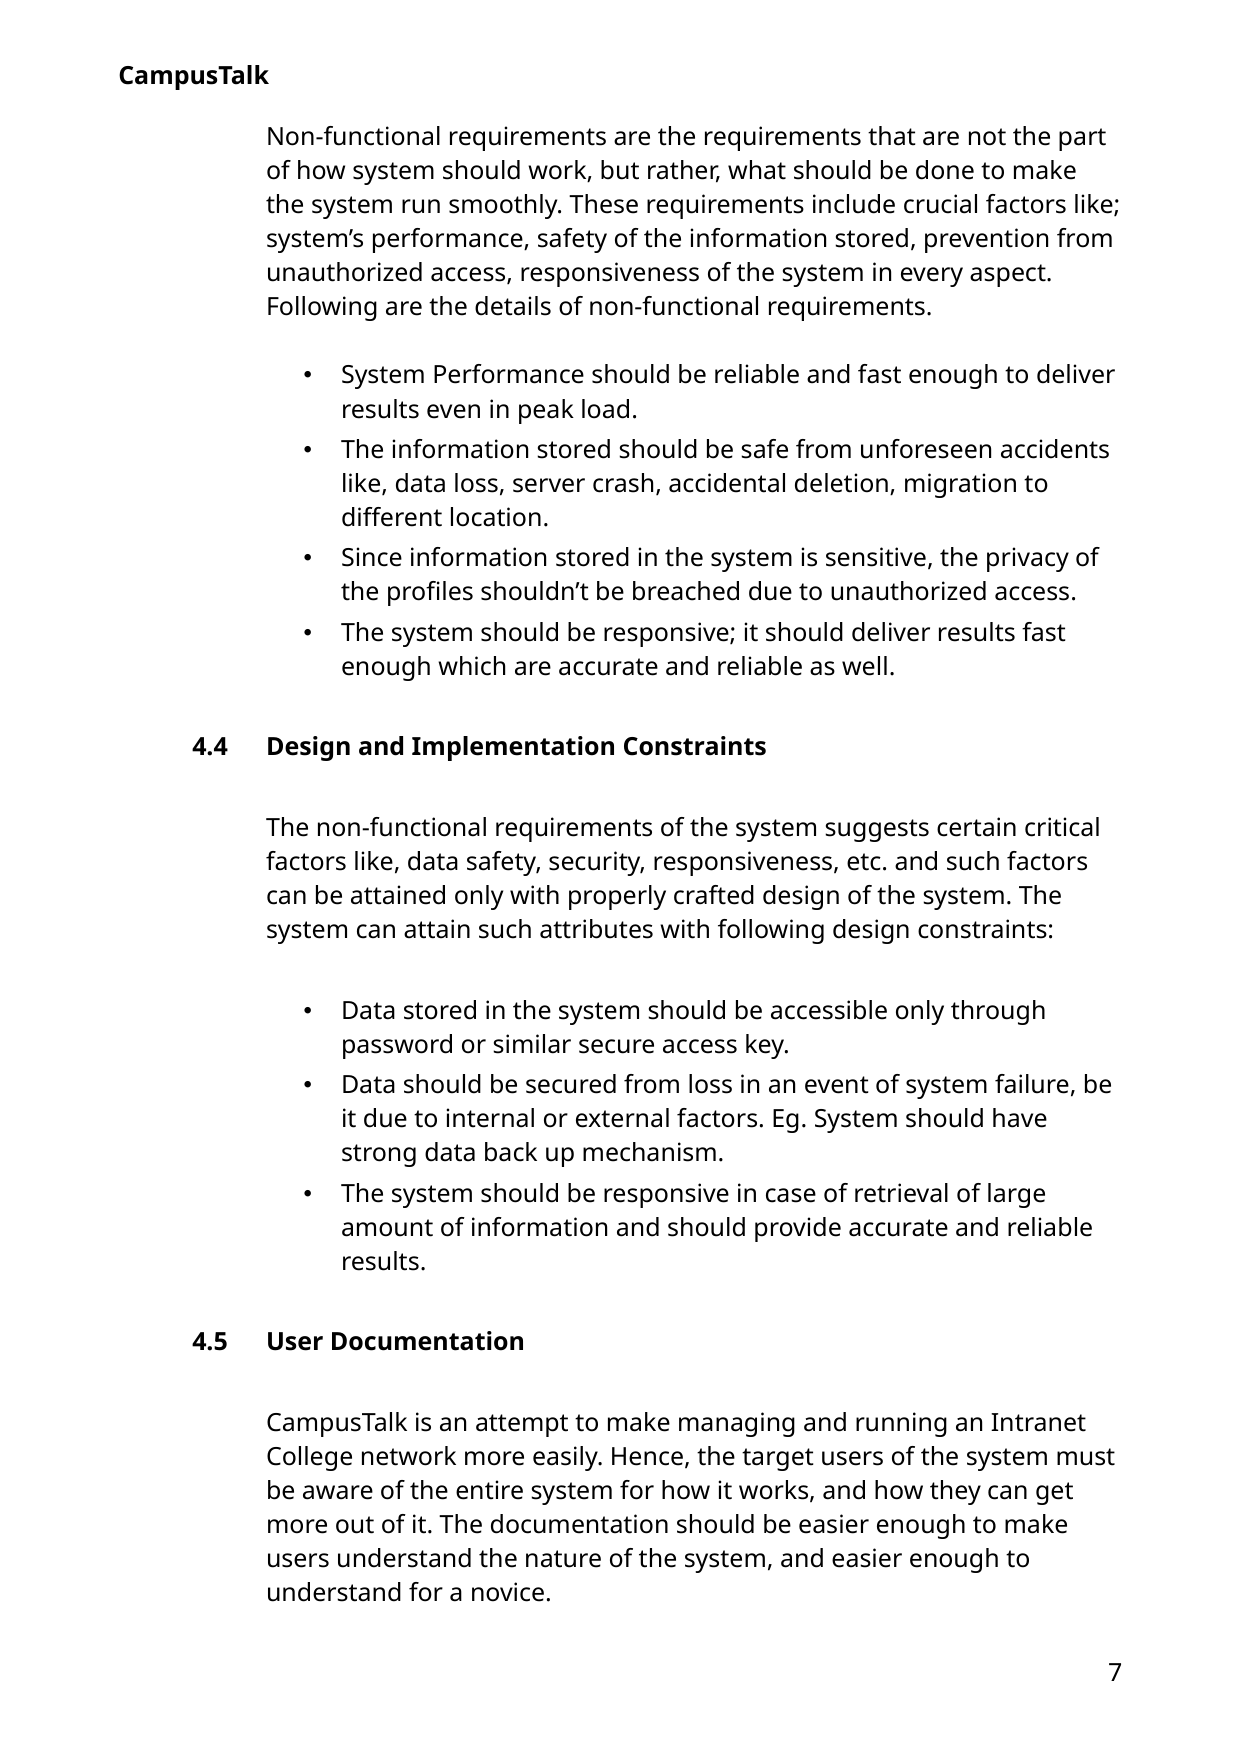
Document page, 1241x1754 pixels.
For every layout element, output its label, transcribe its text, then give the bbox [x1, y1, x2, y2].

list Data stored in the system should be accessible only through password or similar secure access key. [303, 992, 1122, 1061]
list Non-functional requirements are the requirements that are not the part of how system should work, but rather, what should be done to make the system run smoothly. These requirements include crucial factors like; system’s performance, safety of the information stored, prevention from unauthorized access, responsiveness of the system in every aspect. Following are the details of non-functional requirements. [266, 119, 1122, 323]
text 4.5 User Documentation [118, 1324, 1122, 1358]
text 4.4 Design and Implementation Constraints [118, 729, 1122, 763]
list Since information stored in the system is sensitive, the privacy of the profiles shouldn’t be breached due to unauthorized access. [303, 540, 1122, 608]
list Data should be secured from loss in an event of system failure, be it due to internal or external factors. Eg. System should have strong data back up mechanism. [303, 1067, 1122, 1169]
list The system should be responsive in case of retrieval of large amount of information and should provide accurate and reliable results. [303, 1175, 1122, 1277]
list System Performance should be reliable and fast enough to deliver results even in peak load. [303, 357, 1122, 425]
list The information stored should be safe from unforeseen accidents like, data loss, server crash, accidental deletion, migration to different location. [303, 432, 1122, 534]
list CampusTalk is an attempt to make managing and running an Intranet College network more easily. Hence, the target users of the system must be aware of the entire system for how it works, and how they can get more out of it. The documentation should be easier enough to make users understand the nature of the system, and easier enough to understand for a novice. [266, 1405, 1122, 1609]
list The system should be responsive; it should deliver results fast enough which are accurate and reliable as well. [303, 614, 1122, 682]
text The non-functional requirements of the system suggests certain critical factors like, data safety, security, responsiveness, etc. and such factors can be attained only with properly crafted design of the system. The system can attain such attributes with following design constraints: [266, 810, 1122, 946]
